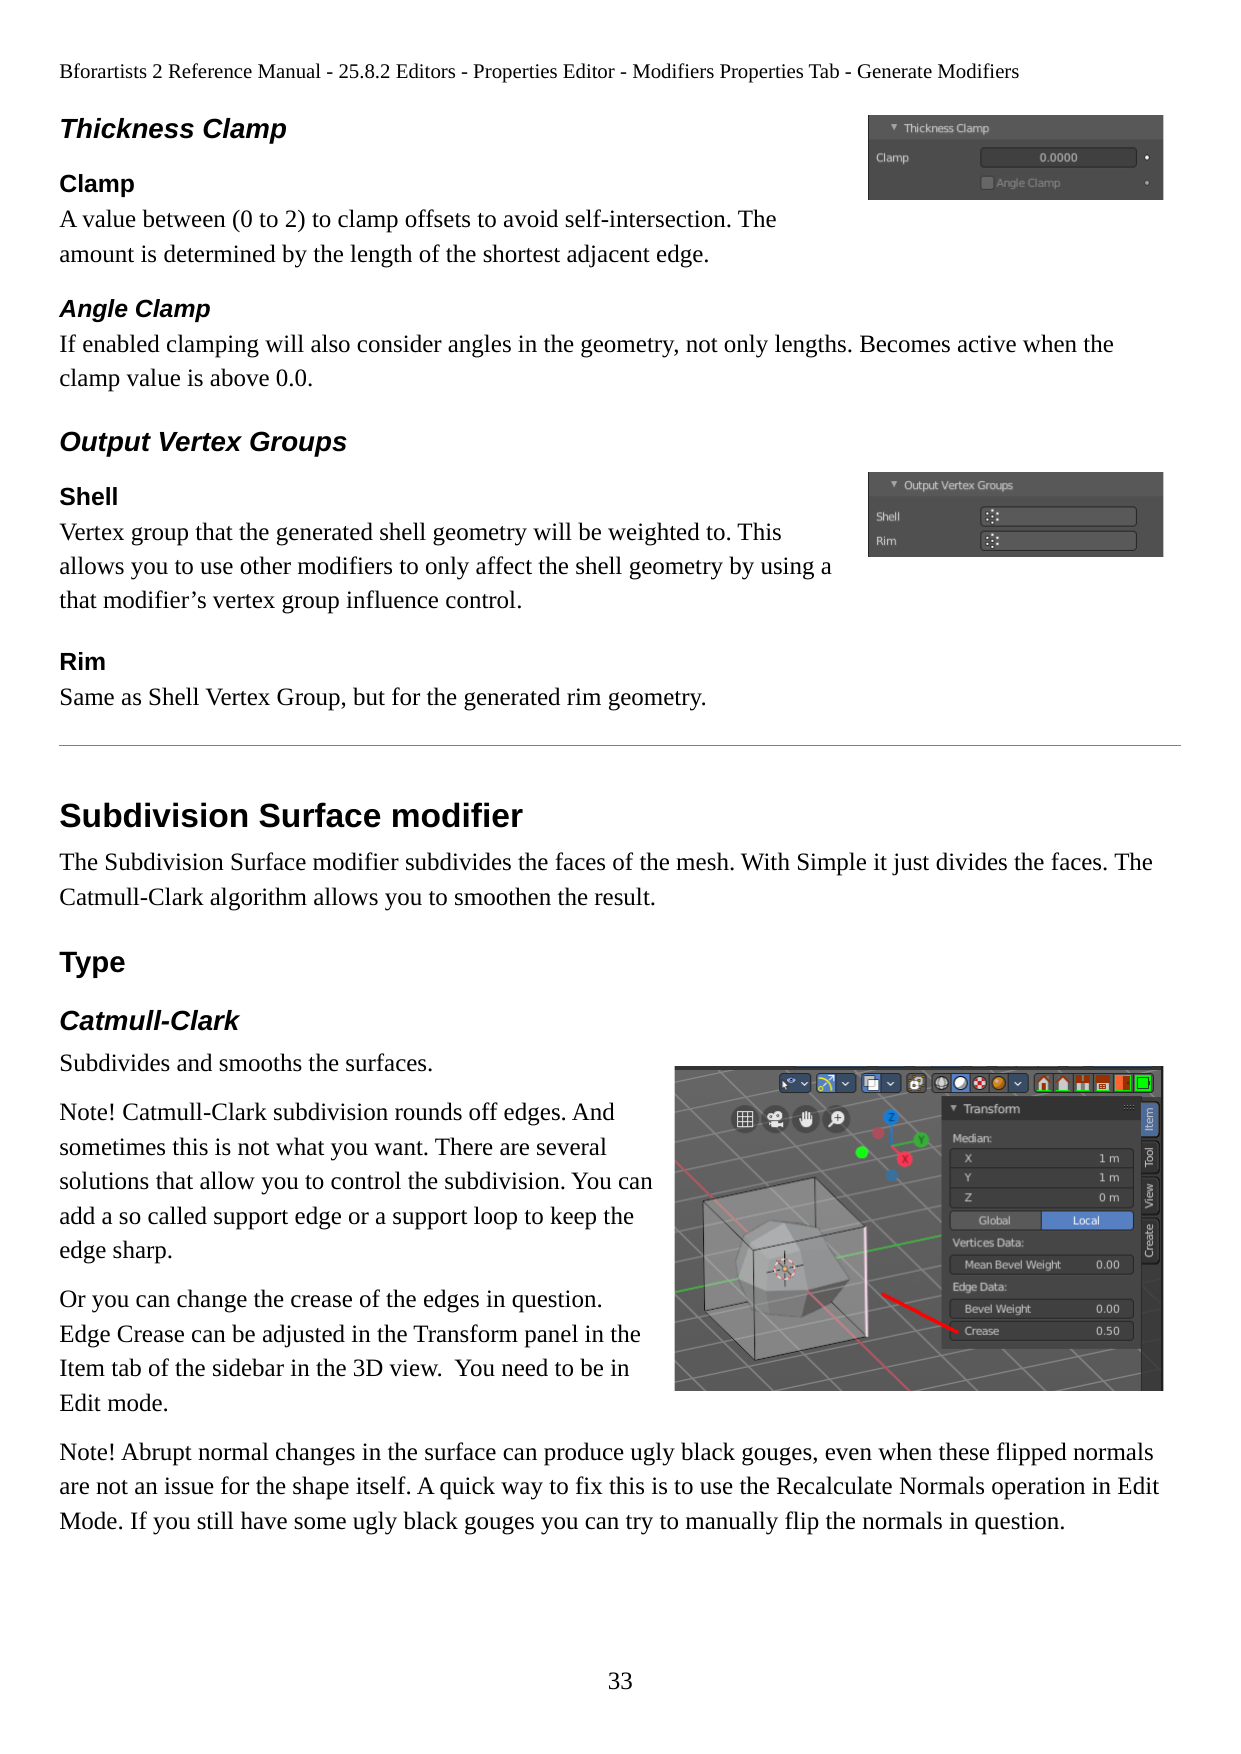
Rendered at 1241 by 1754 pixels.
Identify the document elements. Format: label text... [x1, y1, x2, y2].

text If enabled clamping will also consider angles in the geometry, not only lengths. Becomes active when the clamp value is above 0.0. [59, 329, 1181, 392]
subtitle Thickness Clamp [59, 113, 1181, 144]
text The Subdivision Surface modifier subdivides the faces of the mesh. With Simple it just divides the faces. The Catmull-Clark algorithm allows you to smoothen the result. [59, 847, 1181, 910]
subtitle Rim [59, 647, 1181, 676]
text Vertex group that the generated shell geometry will be weighted to. This allows you to use other modifiers to only affect the shell geometry by using a that modifier’s vertex group influence control. [59, 517, 1181, 614]
text Or you can change the crease of the edges in question. Edge Crease can be adjusted in the Transform panel in the Item tab of the sidebar in the 3D view. You need to be in Edit mode. [59, 1284, 1181, 1417]
subtitle Type [59, 945, 1181, 979]
subtitle Output Vertex Groups [59, 425, 1181, 457]
picture [868, 115, 1164, 200]
text Same as Shell Vertex Group, but for the generated rim geometry. [59, 682, 1181, 711]
text A value between (0 to 2) to clamp offsets to avoid self-intersection. The amount is determined by the length of the shortest adjacent edge. [59, 204, 1181, 267]
subtitle [1164, 169, 1181, 198]
subtitle [1164, 482, 1181, 510]
subtitle Shell [59, 482, 868, 510]
picture [868, 472, 1164, 557]
picture [674, 1066, 1164, 1391]
subtitle Angle Clamp [59, 294, 1181, 323]
text Note! Catmull-Clark subdivision rounds off edges. And sometimes this is not what you want. There are several solutions that allow you to control the subdivision. You can add a so called support edge or a support loop to keep the edge sharp. [59, 1097, 674, 1264]
subtitle Subdivision Surface modifier [59, 796, 1181, 834]
subtitle Catmull-Clark [59, 1004, 1181, 1036]
text Note! Abrupt normal changes in the surface can produce ugly black gouges, even when these flipped normals are not an issue for the shape itself. A quick way to fix this is to use the Recalculate Normals operation in Edit Mode. If you still have some ugly black gouges you can try to manually flip the normals in question. [59, 1437, 1181, 1534]
text Subdivides and smooths the surfaces. [59, 1048, 1181, 1077]
subtitle Clamp [59, 169, 868, 198]
